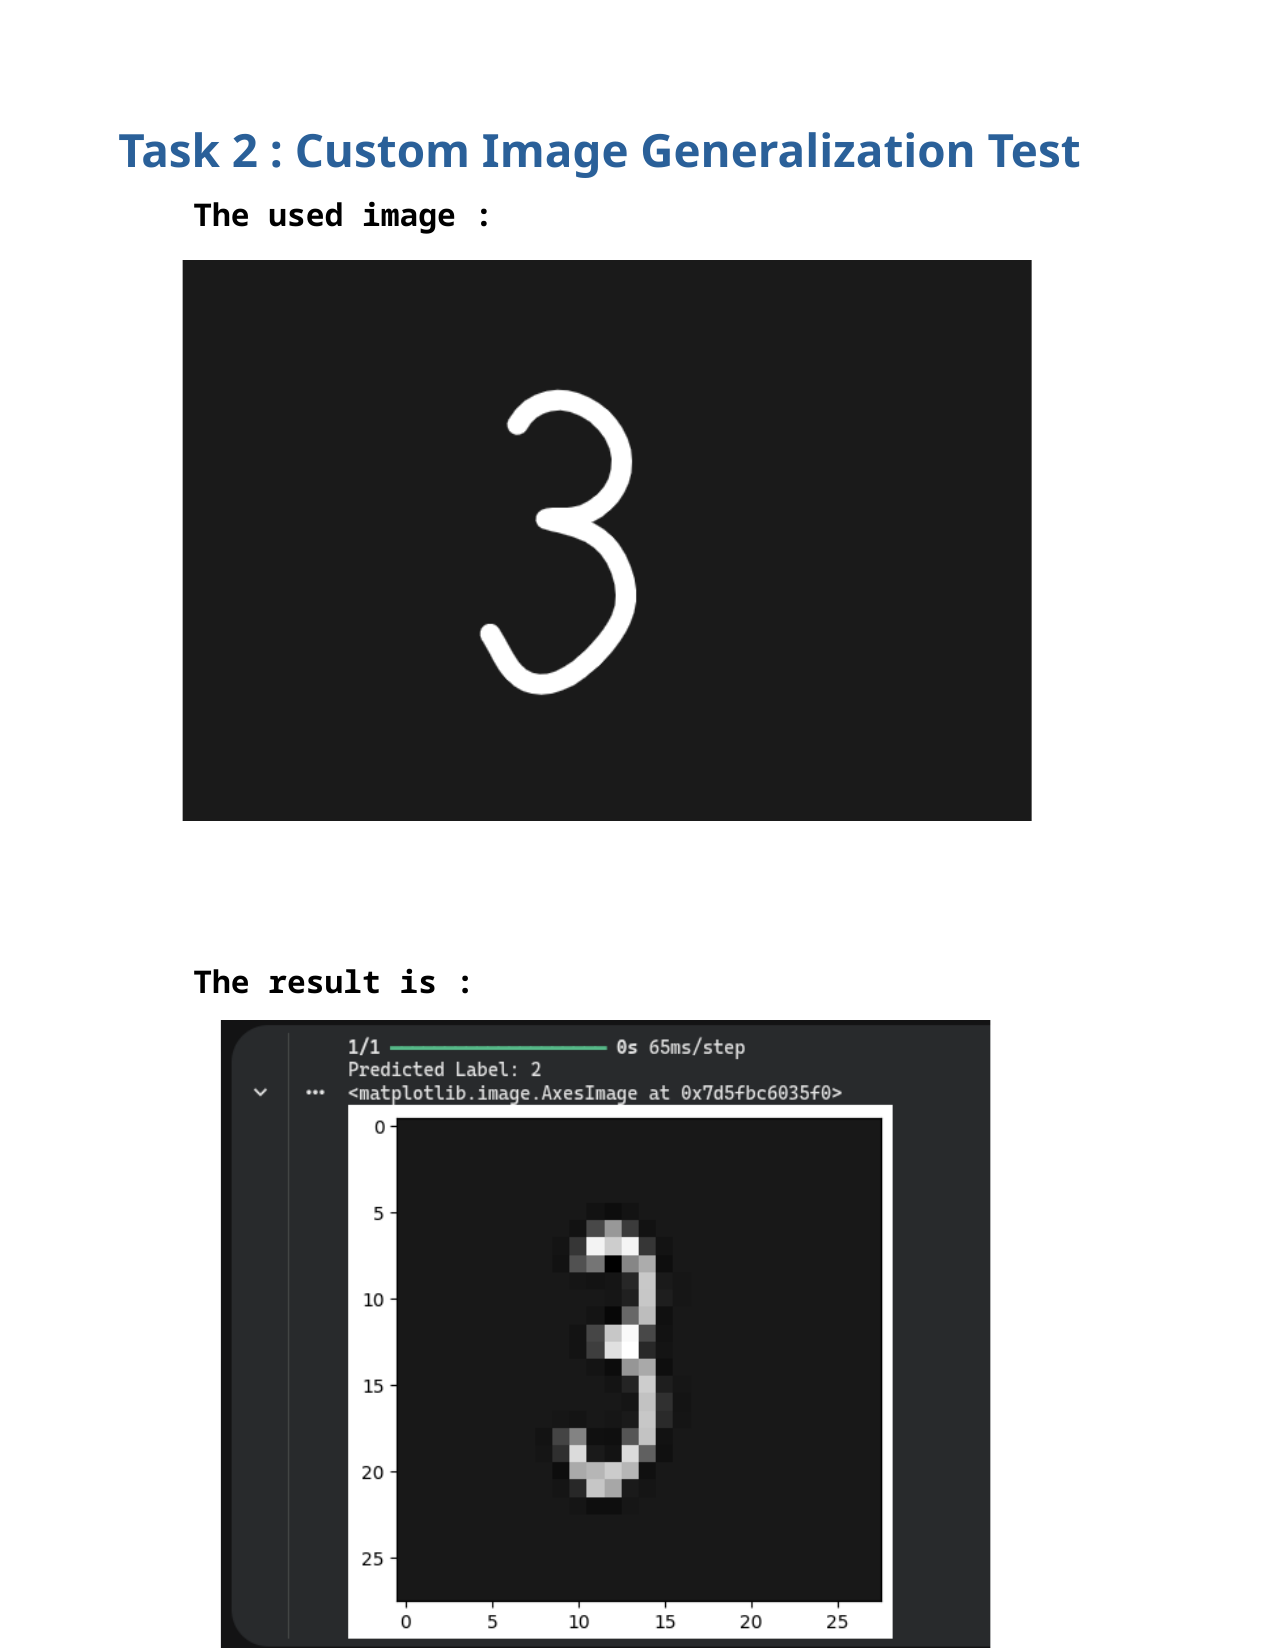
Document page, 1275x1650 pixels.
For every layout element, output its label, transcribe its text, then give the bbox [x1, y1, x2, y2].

picture [220, 1020, 991, 1648]
picture [182, 260, 1032, 821]
subtitle Task 2 : Custom Image Generalization Test [118, 118, 1157, 181]
text The result is : [118, 960, 1157, 1002]
text The used image : [118, 193, 1157, 236]
